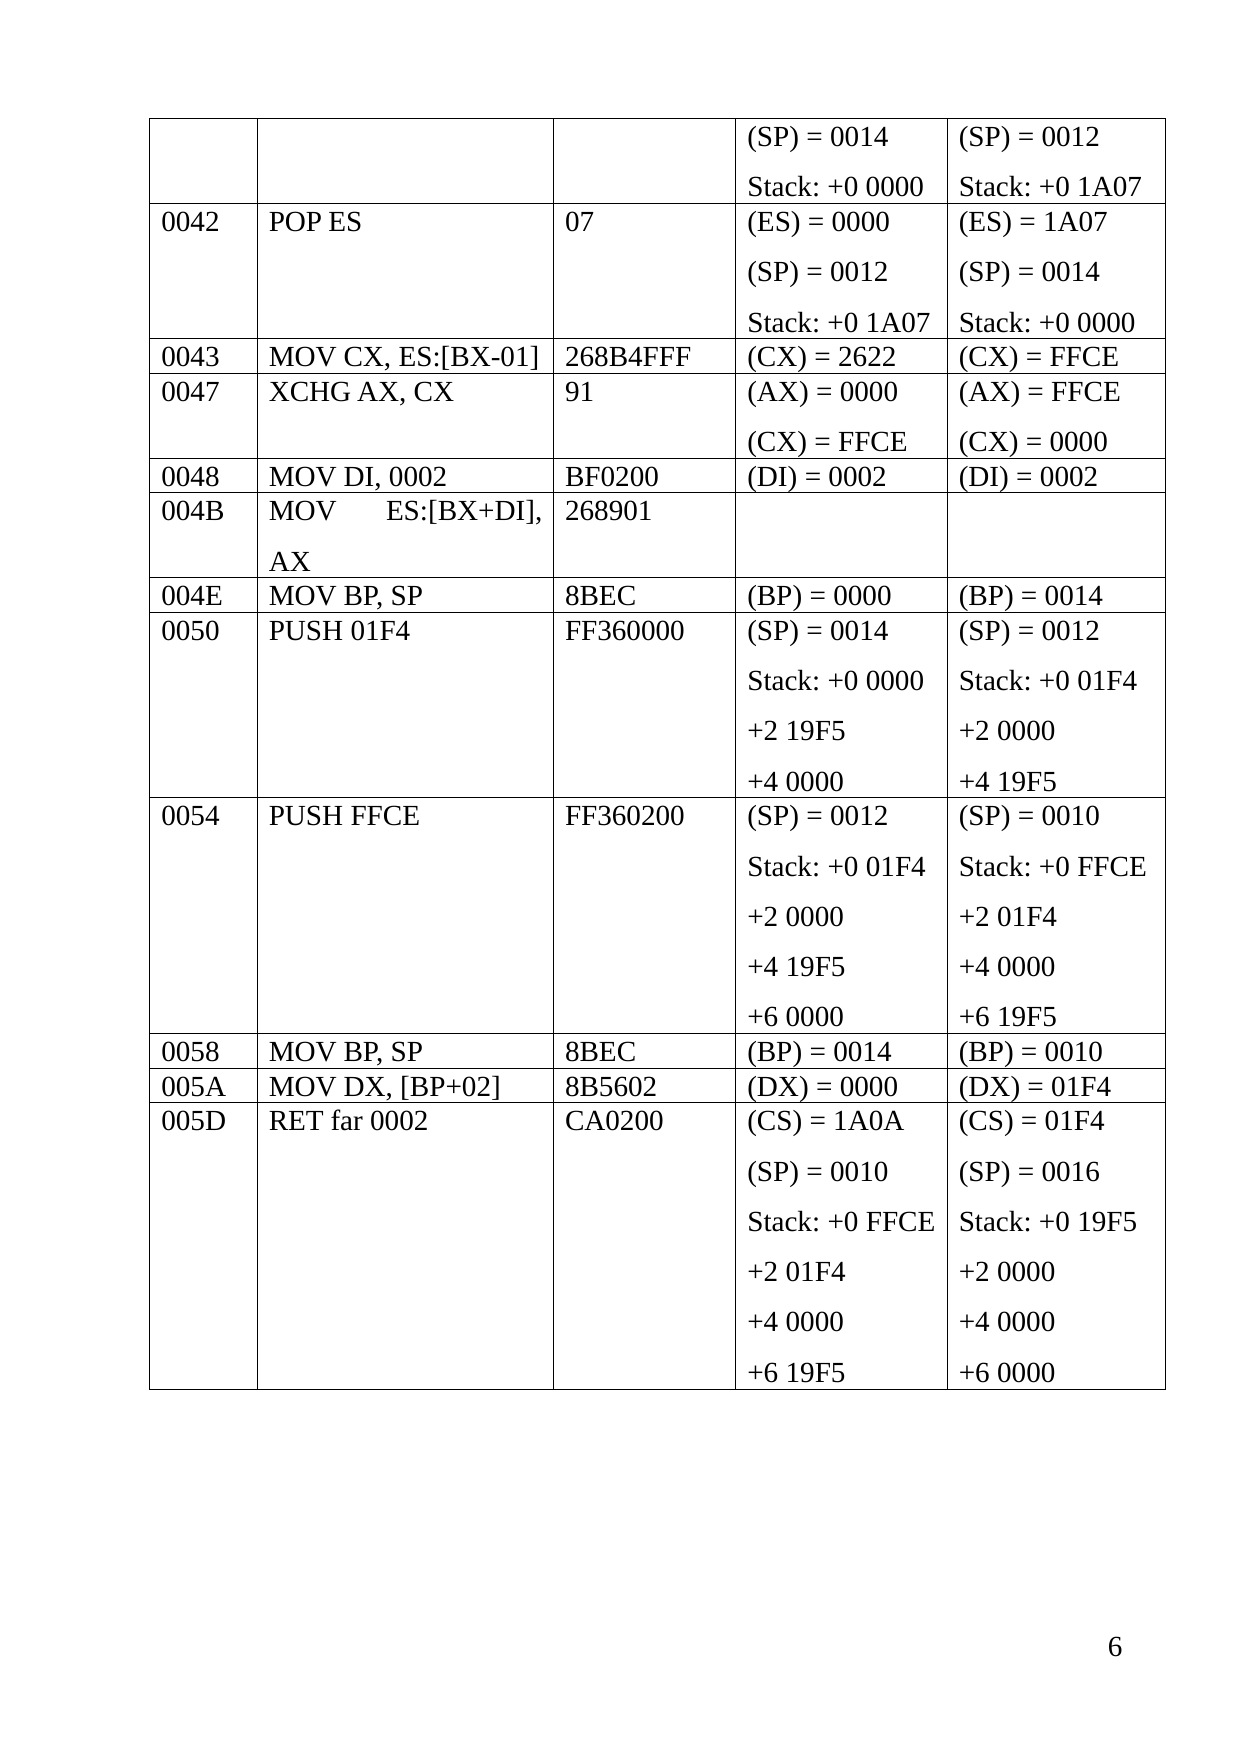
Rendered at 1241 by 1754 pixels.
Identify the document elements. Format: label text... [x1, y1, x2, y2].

table_cell (CX) = FFCE [948, 339, 1165, 373]
table_cell 005D [150, 1103, 257, 1388]
table_cell (AX) = 0000 (CX) = FFCE [736, 374, 947, 458]
table_cell (DI) = 0002 [736, 459, 947, 492]
table_cell MOV DX, [BP+02] [258, 1069, 553, 1102]
table_cell FF360000 [554, 613, 735, 797]
table_cell 268B4FFF [554, 339, 735, 373]
table_cell MOV CX, ES:[BX-01] [258, 339, 553, 373]
table_cell MOV BP, SP [258, 578, 553, 612]
table_cell (CS) = 01F4 (SP) = 0016 Stack: +0 19F5 +2 0000 +4 0000 +6 0000 [948, 1103, 1165, 1388]
table_cell (ES) = 1A07 (SP) = 0014 Stack: +0 0000 [948, 204, 1165, 338]
table_cell [258, 119, 553, 203]
table_cell MOV DI, 0002 [258, 459, 553, 492]
table_cell 8BEC [554, 578, 735, 612]
table_cell RET far 0002 [258, 1103, 553, 1388]
table_cell MOV BP, SP [258, 1034, 553, 1068]
table_cell (BP) = 0010 [948, 1034, 1165, 1068]
table_cell FF360200 [554, 798, 735, 1033]
table_cell 0042 [150, 204, 257, 338]
table_cell (ES) = 0000 (SP) = 0012 Stack: +0 1A07 [736, 204, 947, 338]
table_cell PUSH FFCE [258, 798, 553, 1033]
table_cell 0054 [150, 798, 257, 1033]
table_cell MOV ES:[BX+DI], AX [258, 493, 553, 577]
table_cell 268901 [554, 493, 735, 577]
table_cell (DX) = 0000 [736, 1069, 947, 1102]
table_cell PUSH 01F4 [258, 613, 553, 797]
table_cell (DI) = 0002 [948, 459, 1165, 492]
table_cell POP ES [258, 204, 553, 338]
table_cell (BP) = 0014 [736, 1034, 947, 1068]
table_cell (SP) = 0012 Stack: +0 1A07 [948, 119, 1165, 203]
table_cell (SP) = 0014 Stack: +0 0000 [736, 119, 947, 203]
table_cell [554, 119, 735, 203]
table_cell 0048 [150, 459, 257, 492]
table_cell 07 [554, 204, 735, 338]
table_cell (CS) = 1A0A (SP) = 0010 Stack: +0 FFCE +2 01F4 +4 0000 +6 19F5 [736, 1103, 947, 1388]
table_cell 8B5602 [554, 1069, 735, 1102]
table_cell CA0200 [554, 1103, 735, 1388]
table_cell (SP) = 0014 Stack: +0 0000 +2 19F5 +4 0000 [736, 613, 947, 797]
table_cell (SP) = 0010 Stack: +0 FFCE +2 01F4 +4 0000 +6 19F5 [948, 798, 1165, 1033]
table_cell (AX) = FFCE (CX) = 0000 [948, 374, 1165, 458]
table_cell 004E [150, 578, 257, 612]
table_cell 0058 [150, 1034, 257, 1068]
table_cell XCHG AX, CX [258, 374, 553, 458]
table_cell (DX) = 01F4 [948, 1069, 1165, 1102]
table_cell (BP) = 0014 [948, 578, 1165, 612]
table_cell BF0200 [554, 459, 735, 492]
table_cell (SP) = 0012 Stack: +0 01F4 +2 0000 +4 19F5 +6 0000 [736, 798, 947, 1033]
table_cell (CX) = 2622 [736, 339, 947, 373]
table_cell 0050 [150, 613, 257, 797]
table_cell 0047 [150, 374, 257, 458]
table_cell (BP) = 0000 [736, 578, 947, 612]
table_cell [736, 493, 947, 577]
table_cell 8BEC [554, 1034, 735, 1068]
table_cell [948, 493, 1165, 577]
table_cell 004B [150, 493, 257, 577]
table_cell 0043 [150, 339, 257, 373]
table_cell (SP) = 0012 Stack: +0 01F4 +2 0000 +4 19F5 [948, 613, 1165, 797]
table_cell [150, 119, 257, 203]
table_cell 91 [554, 374, 735, 458]
table_cell 005A [150, 1069, 257, 1102]
